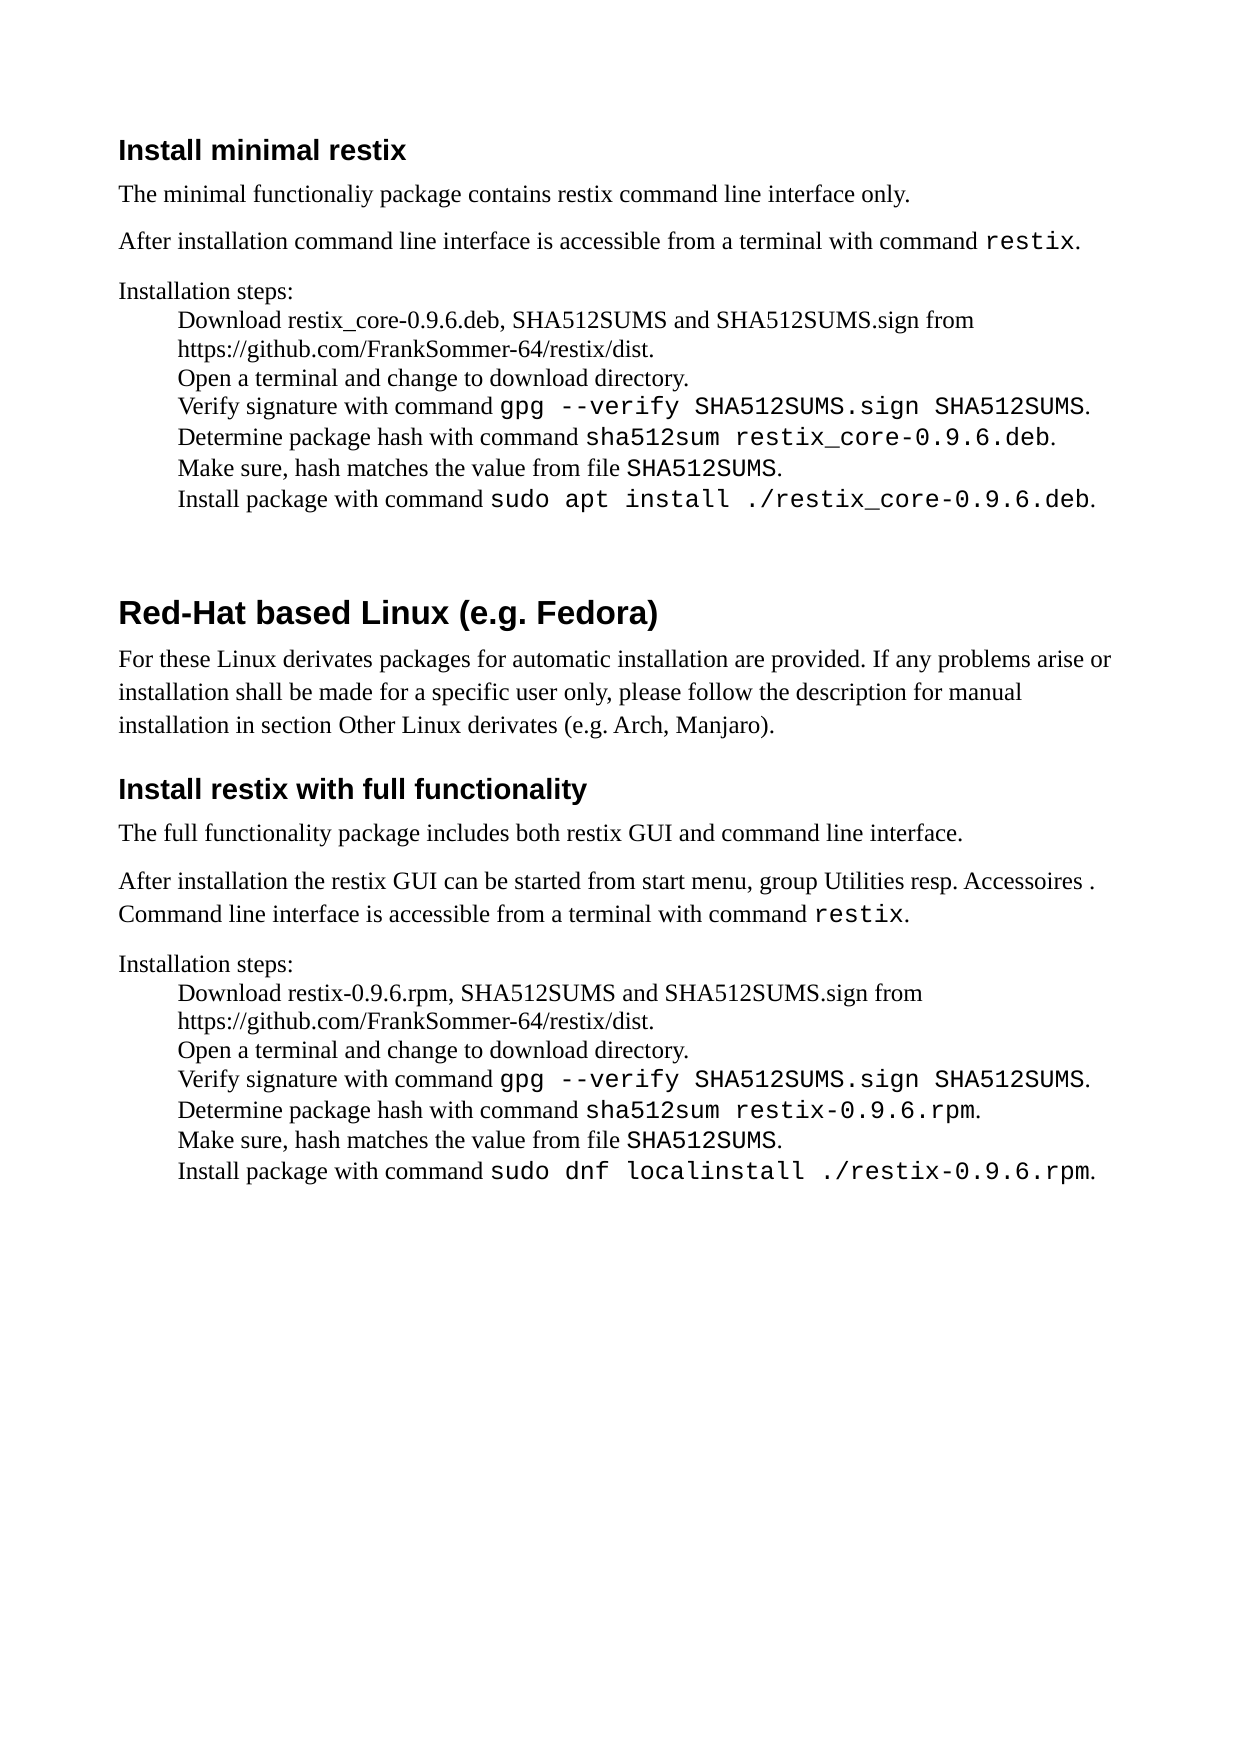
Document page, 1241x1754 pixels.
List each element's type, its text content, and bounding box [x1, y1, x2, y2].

text After installation command line interface is accessible from a terminal with command restix. [118, 226, 1122, 257]
list Determine package hash with command sha512sum restix-0.9.6.rpm. [177, 1095, 1122, 1126]
text After installation the restix GUI can be started from start menu, group Utilities resp. Accessoires . Command line interface is accessible from a terminal with command restix. [118, 866, 1122, 930]
list Download restix_core-0.9.6.deb, SHA512SUMS and SHA512SUMS.sign from https://github.com/FrankSommer-64/restix/dist. [177, 305, 1122, 363]
list Verify signature with command gpg --verify SHA512SUMS.sign SHA512SUMS. [177, 1064, 1122, 1095]
list Make sure, hash matches the value from file SHA512SUMS. [177, 1126, 1122, 1156]
subtitle Installation steps: [118, 276, 1122, 305]
subtitle Red-Hat based Linux (e.g. Fedora) [118, 593, 1122, 631]
list Determine package hash with command sha512sum restix_core-0.9.6.deb. [177, 422, 1122, 453]
list Download restix-0.9.6.rpm, SHA512SUMS and SHA512SUMS.sign from https://github.com/FrankSommer-64/restix/dist. [177, 978, 1122, 1035]
subtitle Install restix with full functionality [118, 772, 1122, 806]
subtitle Installation steps: [118, 949, 1122, 978]
list Install package with command sudo apt install ./restix_core-0.9.6.deb. [177, 484, 1122, 515]
list Open a terminal and change to download directory. [177, 363, 1122, 391]
text For these Linux derivates packages for automatic installation are provided. If any problems arise or installation shall be made for a specific user only, please follow the description for manual installation in section Other Linux derivates (e.g. Arch, Manjaro). [118, 644, 1122, 739]
list Open a terminal and change to download directory. [177, 1035, 1122, 1064]
list Verify signature with command gpg --verify SHA512SUMS.sign SHA512SUMS. [177, 391, 1122, 422]
list Install package with command sudo dnf localinstall ./restix-0.9.6.rpm. [177, 1156, 1122, 1187]
subtitle Install minimal restix [118, 133, 1122, 166]
text The full functionality package includes both restix GUI and command line interface. [118, 818, 1122, 847]
text The minimal functionaliy package contains restix command line interface only. [118, 179, 1122, 207]
list Make sure, hash matches the value from file SHA512SUMS. [177, 453, 1122, 484]
